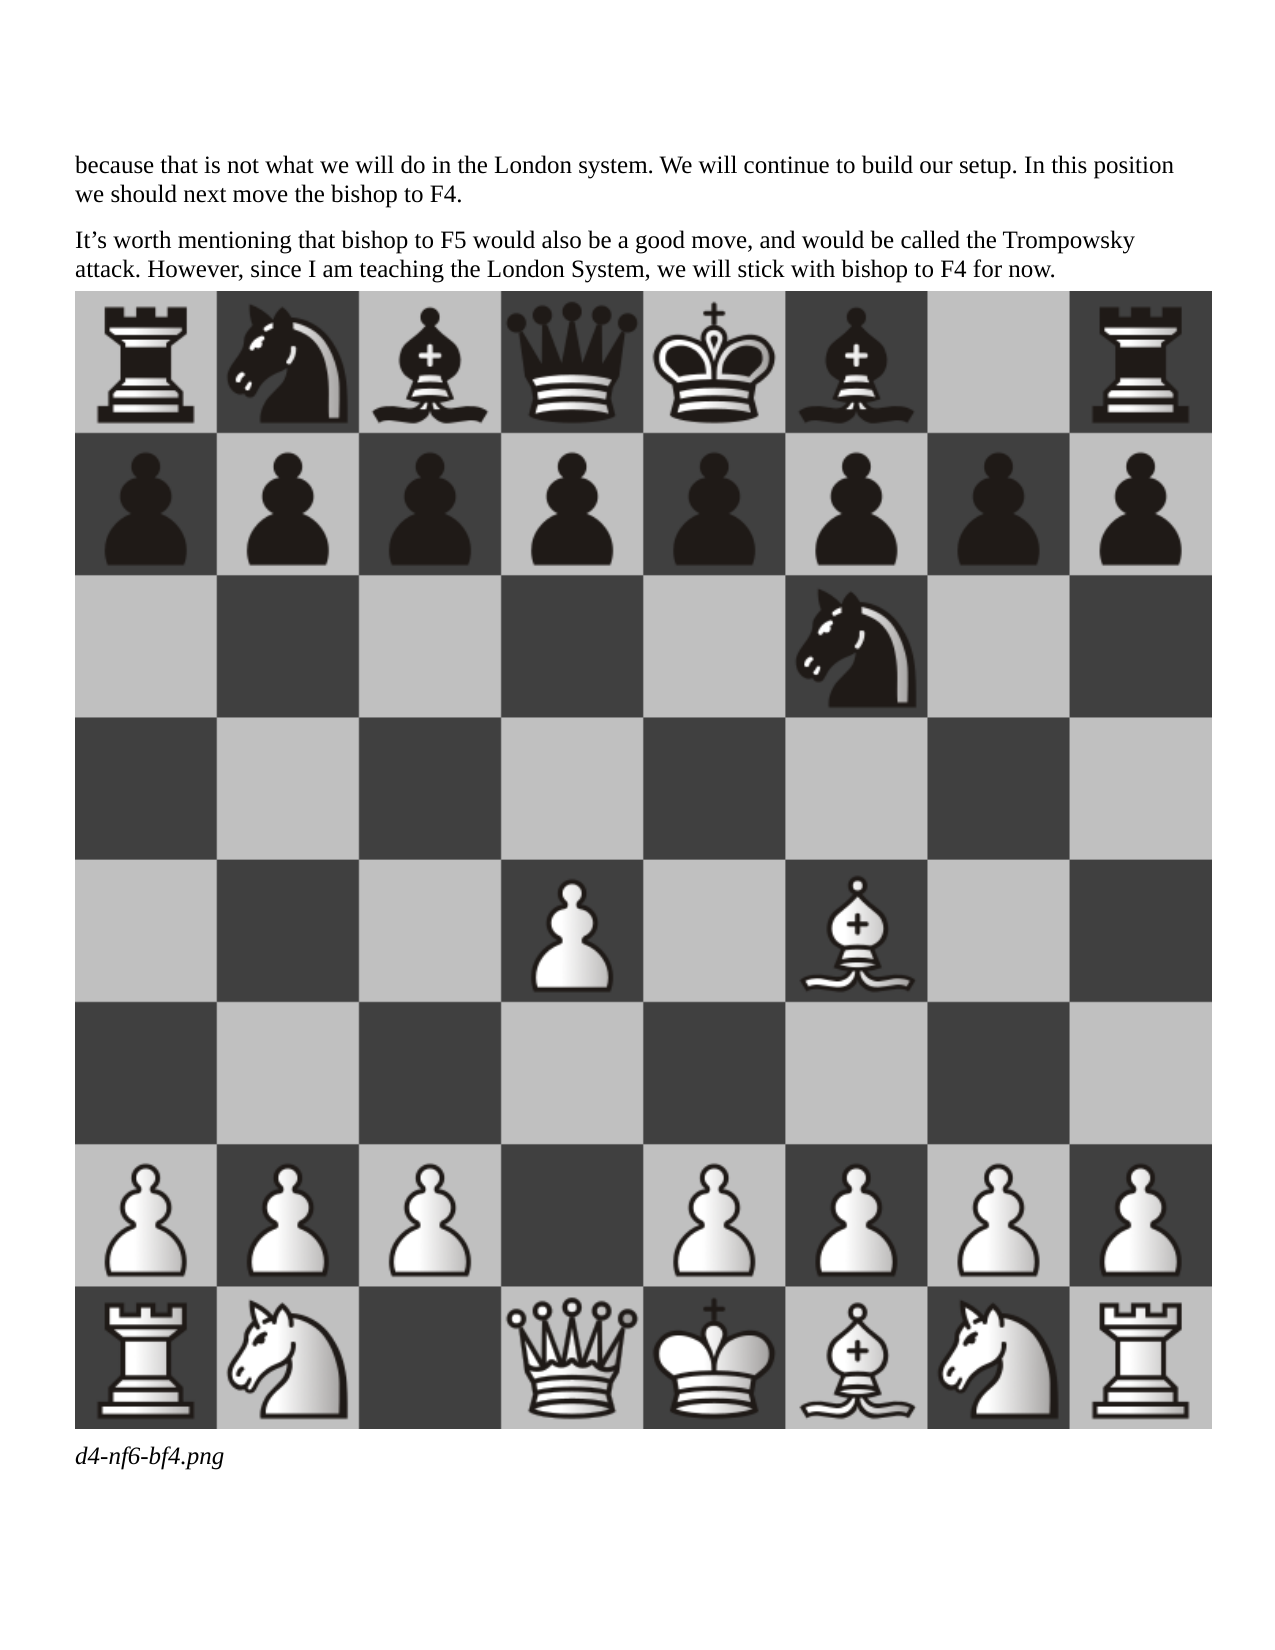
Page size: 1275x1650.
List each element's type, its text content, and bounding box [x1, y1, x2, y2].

picture [75, 291, 1212, 1429]
text because that is not what we will do in the London system. We will continue to build our setup. In this position we should next move the bishop to F4. [75, 150, 1200, 207]
text It’s worth mentioning that bishop to F5 would also be a good move, and would be called the Trompowsky attack. However, since I am teaching the London System, we will stick with bishop to F4 for now. [75, 225, 1200, 283]
text d4-nf6-bf4.png [75, 1441, 1200, 1470]
